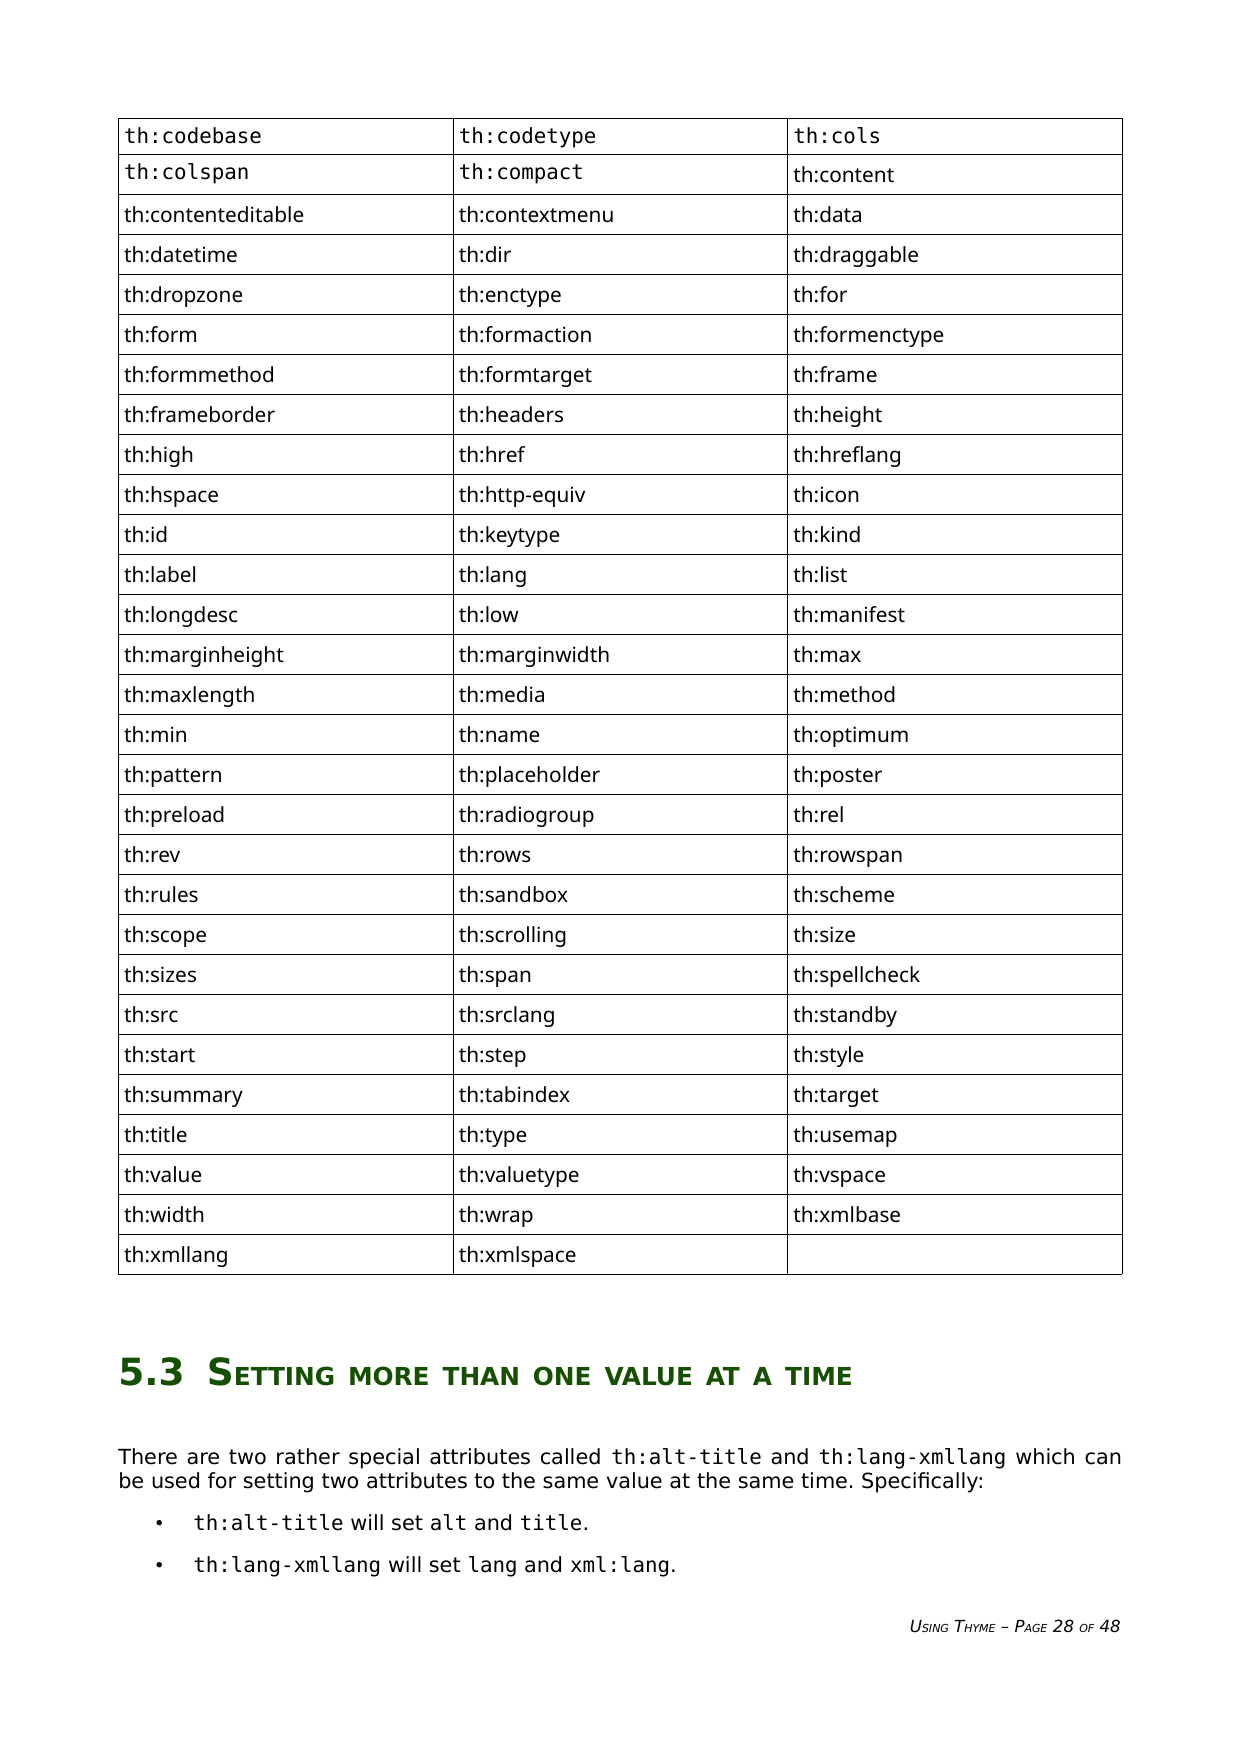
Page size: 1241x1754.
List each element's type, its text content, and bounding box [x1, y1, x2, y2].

table_cell th:srclang [454, 995, 787, 1034]
table_cell th:target [788, 1075, 1122, 1114]
table_cell th:list [788, 555, 1122, 594]
table_cell th:frame [788, 355, 1122, 394]
table_cell th:spellcheck [788, 955, 1122, 994]
table_cell th:step [454, 1035, 787, 1074]
table_cell th:formmethod [119, 355, 453, 394]
list th:lang-xmllang will set lang and xml:lang. [156, 1553, 1122, 1577]
table_cell th:icon [788, 475, 1122, 514]
table_cell th:rules [119, 875, 453, 914]
table_cell th:summary [119, 1075, 453, 1114]
table_cell th:manifest [788, 595, 1122, 634]
table_cell th:high [119, 435, 453, 474]
table_cell th:method [788, 675, 1122, 714]
table_cell th:formenctype [788, 315, 1122, 354]
table_cell th:codetype [454, 119, 787, 154]
table_cell th:sizes [119, 955, 453, 994]
table_cell th:sandbox [454, 875, 787, 914]
table_cell th:xmlbase [788, 1195, 1122, 1234]
table_cell th:tabindex [454, 1075, 787, 1114]
table_cell th:poster [788, 755, 1122, 794]
table_cell th:datetime [119, 235, 453, 274]
table_cell th:radiogroup [454, 795, 787, 834]
table_cell th:keytype [454, 515, 787, 554]
table_cell th:type [454, 1115, 787, 1154]
subtitle Setting more than one value at a time [118, 1351, 1122, 1394]
table_cell th:size [788, 915, 1122, 954]
table_cell th:max [788, 635, 1122, 674]
table_cell th:content [788, 155, 1122, 194]
table_cell th:formtarget [454, 355, 787, 394]
table_cell th:dir [454, 235, 787, 274]
table_cell th:data [788, 195, 1122, 234]
table_cell th:http-equiv [454, 475, 787, 514]
table_cell th:valuetype [454, 1155, 787, 1194]
table_cell th:scheme [788, 875, 1122, 914]
table_cell th:contenteditable [119, 195, 453, 234]
table_cell th:xmllang [119, 1235, 453, 1274]
table_cell th:height [788, 395, 1122, 434]
table_cell th:colspan [119, 155, 453, 194]
table_cell th:rowspan [788, 835, 1122, 874]
table_cell th:xmlspace [454, 1235, 787, 1274]
table_cell th:title [119, 1115, 453, 1154]
table_cell th:id [119, 515, 453, 554]
table_cell th:frameborder [119, 395, 453, 434]
table_cell th:formaction [454, 315, 787, 354]
table_cell th:codebase [119, 119, 453, 154]
table_cell th:low [454, 595, 787, 634]
table_cell th:wrap [454, 1195, 787, 1234]
table_cell th:compact [454, 155, 787, 194]
table_cell th:standby [788, 995, 1122, 1034]
table_cell th:name [454, 715, 787, 754]
table_cell th:kind [788, 515, 1122, 554]
table_cell th:pattern [119, 755, 453, 794]
table_cell th:media [454, 675, 787, 714]
table_cell th:contextmenu [454, 195, 787, 234]
table_cell th:lang [454, 555, 787, 594]
list th:alt-title will set alt and title. [156, 1511, 1122, 1535]
table_cell th:optimum [788, 715, 1122, 754]
table_cell th:href [454, 435, 787, 474]
table_cell th:dropzone [119, 275, 453, 314]
table_cell th:label [119, 555, 453, 594]
table_cell th:rev [119, 835, 453, 874]
table_cell th:longdesc [119, 595, 453, 634]
table_cell th:draggable [788, 235, 1122, 274]
table_cell th:usemap [788, 1115, 1122, 1154]
table_cell th:maxlength [119, 675, 453, 714]
table_cell th:scope [119, 915, 453, 954]
table_cell th:min [119, 715, 453, 754]
table_cell th:hspace [119, 475, 453, 514]
table_cell th:span [454, 955, 787, 994]
table_cell th:scrolling [454, 915, 787, 954]
text There are two rather special attributes called th:alt-title and th:lang-xmllang which can be used for setting two attributes to the same value at the same time. Specifically: [118, 1445, 1122, 1493]
table_cell th:vspace [788, 1155, 1122, 1194]
table_cell th:rows [454, 835, 787, 874]
table_cell th:form [119, 315, 453, 354]
table_cell th:marginheight [119, 635, 453, 674]
table_cell th:src [119, 995, 453, 1034]
table_cell th:placeholder [454, 755, 787, 794]
table_cell th:marginwidth [454, 635, 787, 674]
table_cell [788, 1235, 1122, 1274]
table_cell th:enctype [454, 275, 787, 314]
table_cell th:for [788, 275, 1122, 314]
table_cell th:width [119, 1195, 453, 1234]
table_cell th:start [119, 1035, 453, 1074]
table_cell th:rel [788, 795, 1122, 834]
table_cell th:style [788, 1035, 1122, 1074]
table_cell th:cols [788, 119, 1122, 154]
table_cell th:headers [454, 395, 787, 434]
table_cell th:value [119, 1155, 453, 1194]
table_cell th:preload [119, 795, 453, 834]
table_cell th:hreflang [788, 435, 1122, 474]
